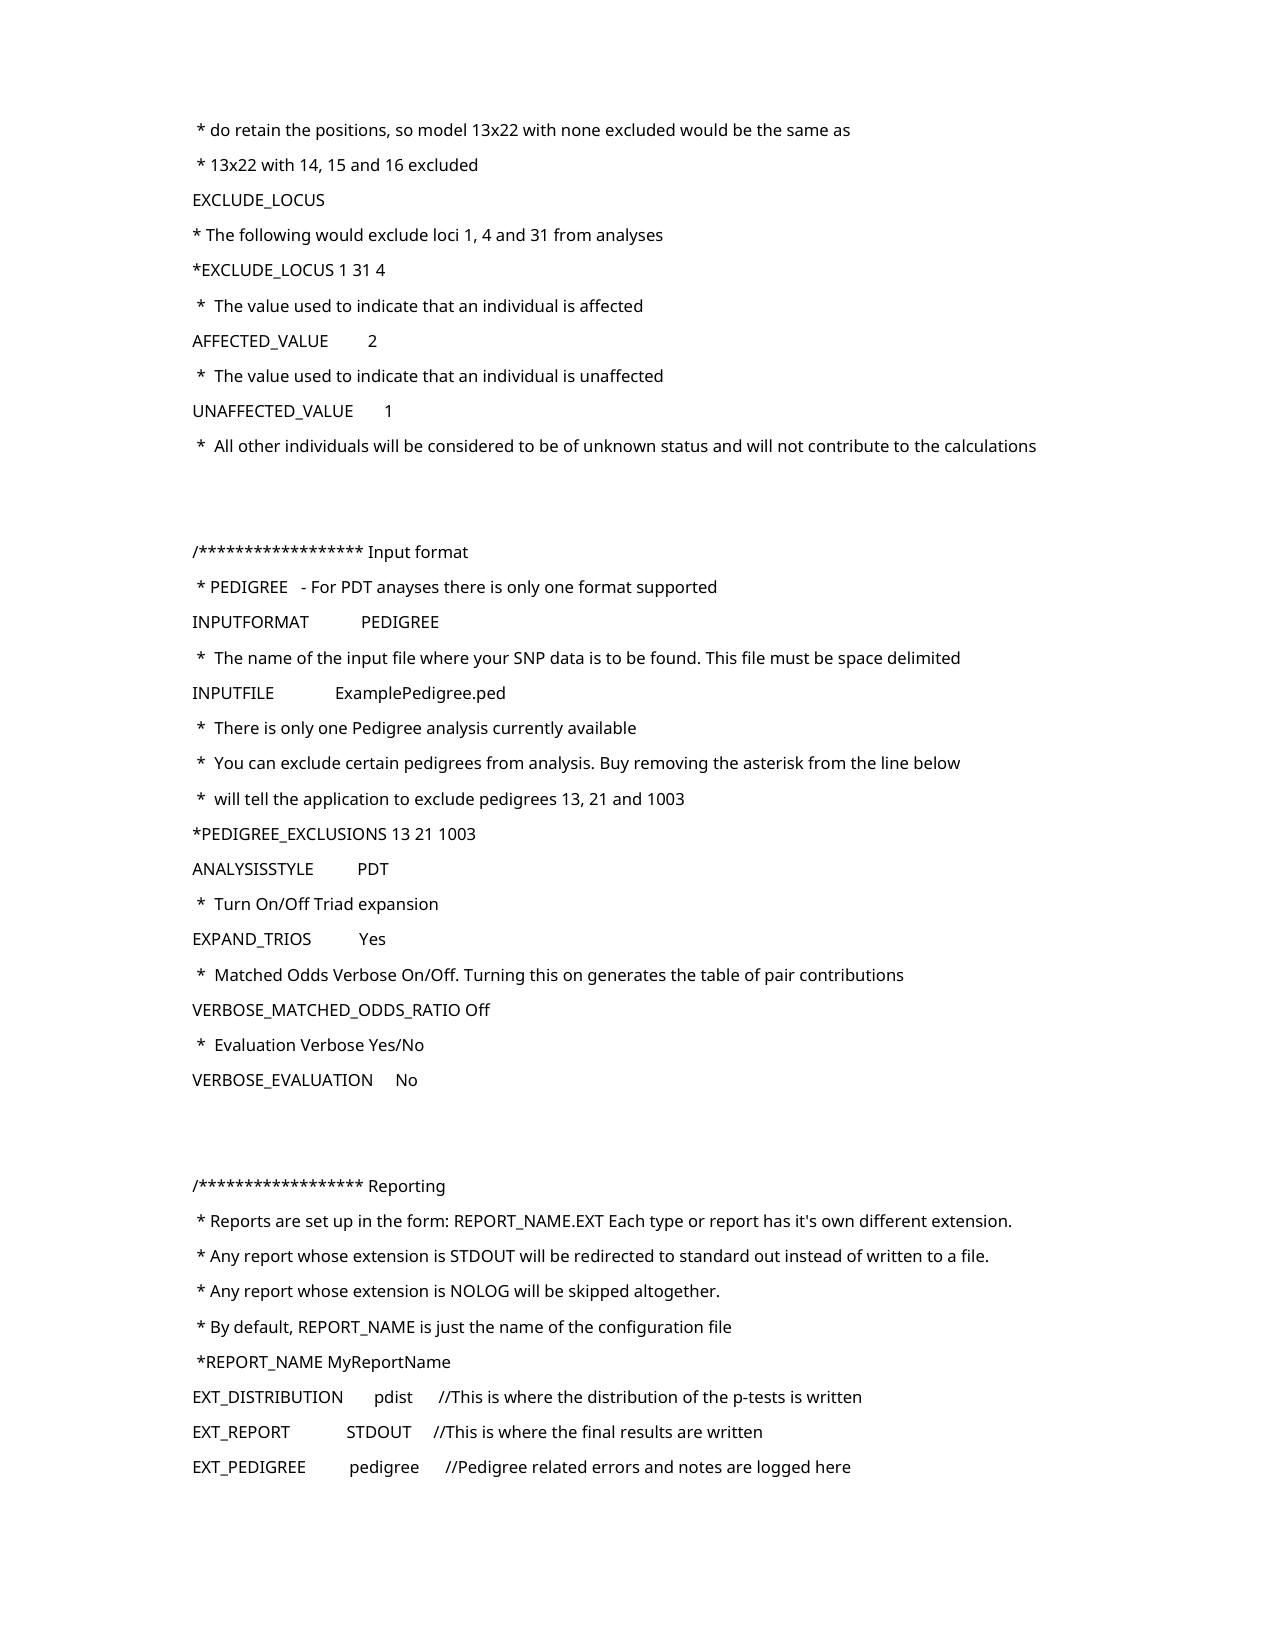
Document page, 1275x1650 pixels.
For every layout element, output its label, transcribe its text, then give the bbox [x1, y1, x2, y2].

text * There is only one Pedigree analysis currently available [192, 717, 1157, 739]
text *REPORT_NAME MyReportName [192, 1350, 1157, 1373]
text * Evaluation Verbose Yes/No [192, 1033, 1157, 1056]
text VERBOSE_EVALUATION No [192, 1069, 1157, 1091]
text /****************** Reporting [192, 1174, 1157, 1197]
text UNAFFECTED_VALUE 1 [192, 400, 1157, 422]
text * Matched Odds Verbose On/Off. Turning this on generates the table of pair contributions [192, 963, 1157, 986]
text EXT_REPORT STDOUT //This is where the final results are written [192, 1421, 1157, 1443]
text /****************** Input format [192, 541, 1157, 563]
text *PEDIGREE_EXCLUSIONS 13 21 1003 [192, 822, 1157, 845]
text * All other individuals will be considered to be of unknown status and will not contribute to the calculations [192, 435, 1157, 458]
text * Any report whose extension is NOLOG will be skipped altogether. [192, 1280, 1157, 1303]
text EXPAND_TRIOS Yes [192, 928, 1157, 951]
text INPUTFILE ExamplePedigree.ped [192, 681, 1157, 704]
text * do retain the positions, so model 13x22 with none excluded would be the same as [192, 118, 1157, 141]
text *EXCLUDE_LOCUS 1 31 4 [192, 259, 1157, 282]
text VERBOSE_MATCHED_ODDS_RATIO Off [192, 998, 1157, 1021]
text * The following would exclude loci 1, 4 and 31 from analyses [192, 224, 1157, 246]
text * Any report whose extension is STDOUT will be redirected to standard out instead of written to a file. [192, 1245, 1157, 1267]
text * The name of the input file where your SNP data is to be found. This file must be space delimited [192, 646, 1157, 669]
text * PEDIGREE - For PDT anayses there is only one format supported [192, 576, 1157, 598]
text * You can exclude certain pedigrees from analysis. Buy removing the asterisk from the line below [192, 752, 1157, 774]
text * The value used to indicate that an individual is affected [192, 294, 1157, 317]
text * will tell the application to exclude pedigrees 13, 21 and 1003 [192, 787, 1157, 810]
text EXT_PEDIGREE pedigree //Pedigree related errors and notes are logged here [192, 1456, 1157, 1479]
text * 13x22 with 14, 15 and 16 excluded [192, 153, 1157, 176]
text * The value used to indicate that an individual is unaffected [192, 364, 1157, 387]
text AFFECTED_VALUE 2 [192, 329, 1157, 352]
text * Reports are set up in the form: REPORT_NAME.EXT Each type or report has it's own different extension. [192, 1209, 1157, 1232]
text EXT_DISTRIBUTION pdist //This is where the distribution of the p-tests is written [192, 1386, 1157, 1408]
text EXCLUDE_LOCUS [192, 188, 1157, 211]
text ANALYSISSTYLE PDT [192, 857, 1157, 880]
text * Turn On/Off Triad expansion [192, 893, 1157, 915]
text INPUTFORMAT PEDIGREE [192, 611, 1157, 634]
text * By default, REPORT_NAME is just the name of the configuration file [192, 1315, 1157, 1338]
